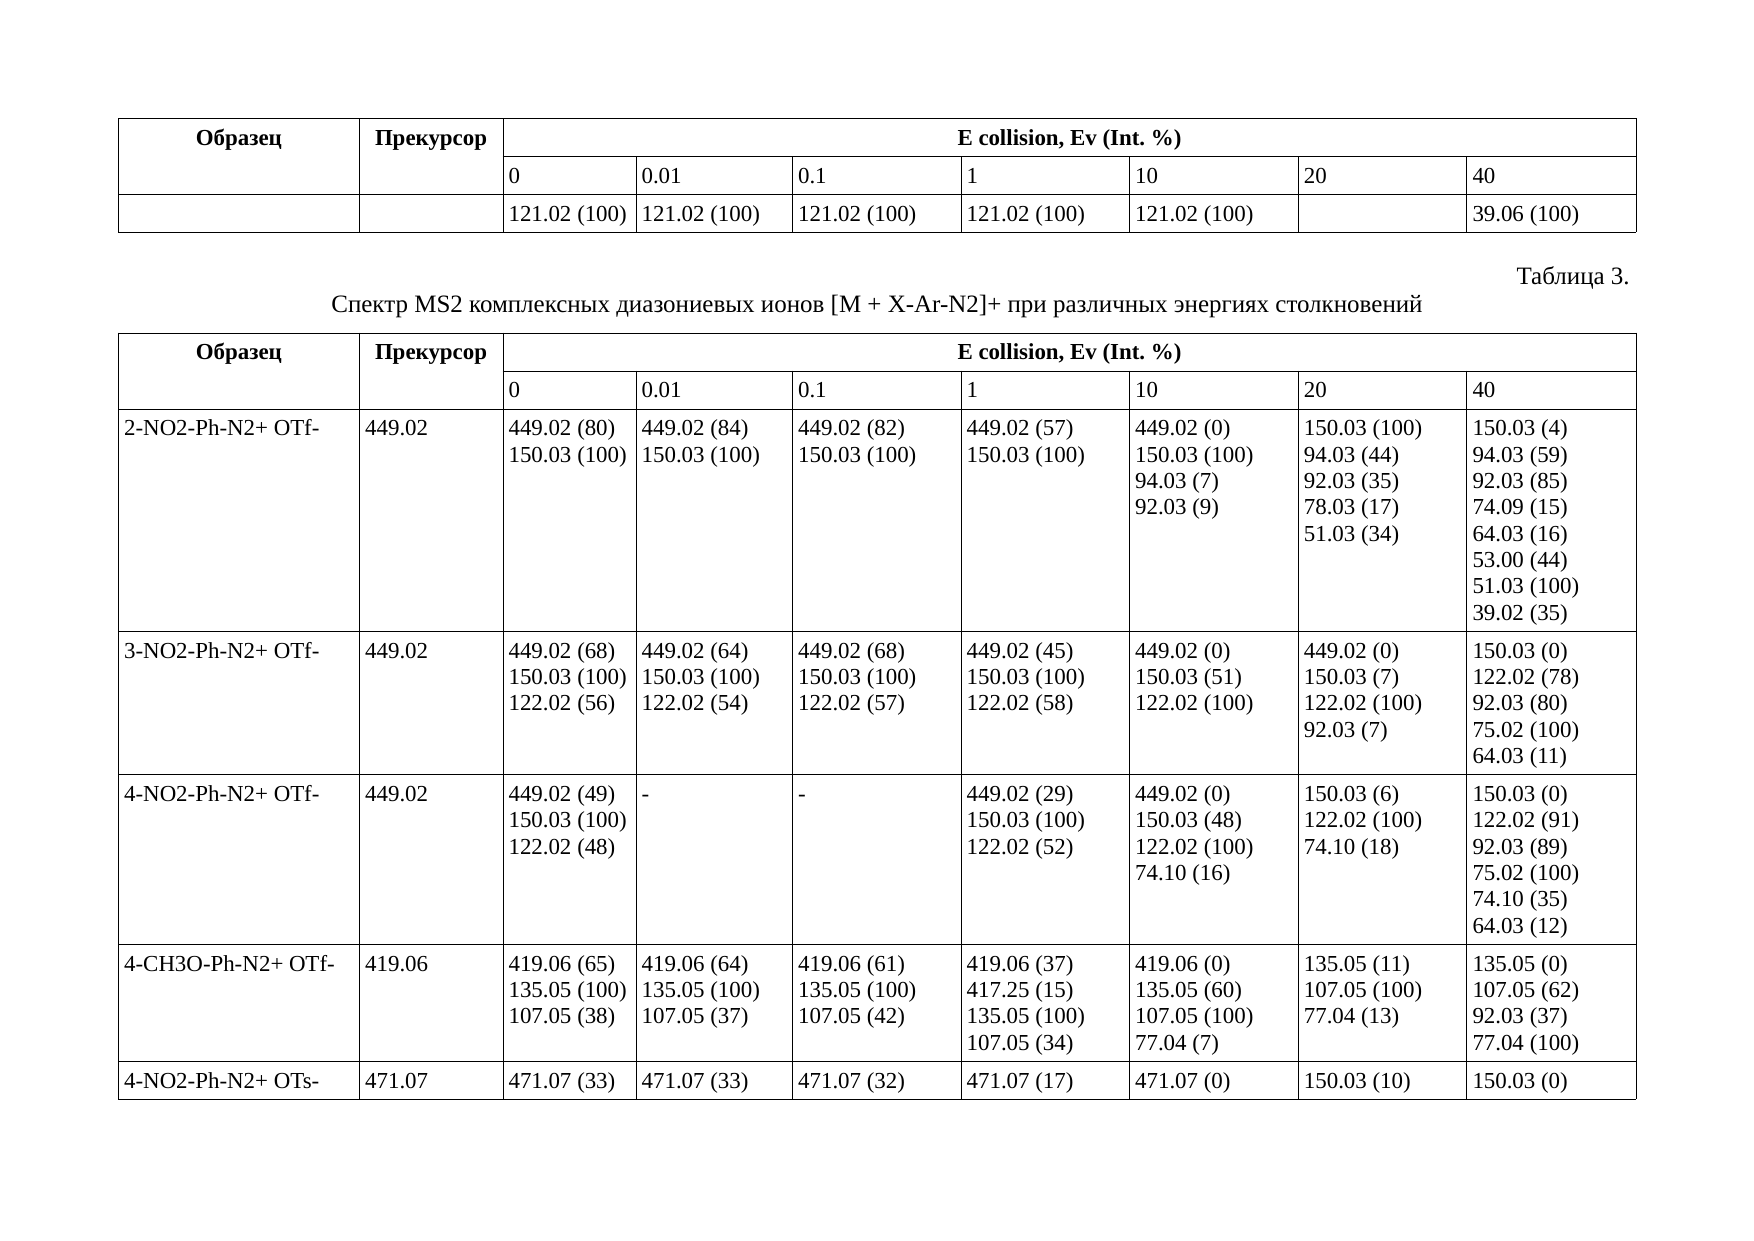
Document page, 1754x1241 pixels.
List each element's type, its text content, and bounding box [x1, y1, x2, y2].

text Спектр MS2 комплексных диазониевых ионов [M + X-Ar-N2]+ при различных энергиях столкновений [118, 289, 1636, 318]
table_cell [1299, 195, 1466, 232]
table_cell 419.06 (65) 135.05 (100) 107.05 (38) [504, 945, 636, 1061]
table_cell 471.07 (0) [1130, 1062, 1298, 1099]
table_cell 135.05 (11) 107.05 (100) 77.04 (13) [1299, 945, 1466, 1061]
table_cell 121.02 (100) [637, 195, 792, 232]
table_cell 0.1 [793, 372, 961, 408]
table_cell 121.02 (100) [504, 195, 636, 232]
table_cell 449.02 (82) 150.03 (100) [793, 410, 961, 631]
table_cell 449.02 [360, 410, 503, 631]
table_cell 0.01 [637, 372, 792, 408]
table_cell 121.02 (100) [793, 195, 961, 232]
table_cell 419.06 (0) 135.05 (60) 107.05 (100) 77.04 (7) [1130, 945, 1298, 1061]
table_header E collision, Ev (Int. %) [504, 334, 1636, 371]
table_cell 449.02 (49) 150.03 (100) 122.02 (48) [504, 775, 636, 944]
table_cell 449.02 (0) 150.03 (48) 122.02 (100) 74.10 (16) [1130, 775, 1298, 944]
table_cell 0.01 [637, 157, 792, 194]
table_cell 449.02 (0) 150.03 (51) 122.02 (100) [1130, 632, 1298, 774]
table_cell - [637, 775, 792, 944]
table_cell 449.02 (57) 150.03 (100) [962, 410, 1129, 631]
table_cell 449.02 (80) 150.03 (100) [504, 410, 636, 631]
table_cell 471.07 (33) [504, 1062, 636, 1099]
table_cell 4-NO2-Ph-N2+ OTs- [119, 1062, 359, 1099]
table_cell 419.06 (61) 135.05 (100) 107.05 (42) [793, 945, 961, 1061]
table_cell [119, 195, 359, 232]
table_cell - [793, 775, 961, 944]
table_cell 419.06 [360, 945, 503, 1061]
text Таблица 3. [118, 261, 1636, 289]
table_cell 4-NO2-Ph-N2+ OTf- [119, 775, 359, 944]
table_cell 121.02 (100) [962, 195, 1129, 232]
table_cell 0.1 [793, 157, 961, 194]
table_cell 121.02 (100) [1130, 195, 1298, 232]
table_cell 449.02 (64) 150.03 (100) 122.02 (54) [637, 632, 792, 774]
table_cell 2-NO2-Ph-N2+ OTf- [119, 410, 359, 631]
table_header E collision, Ev (Int. %) [504, 119, 1636, 156]
table_cell 150.03 (4) 94.03 (59) 92.03 (85) 74.09 (15) 64.03 (16) 53.00 (44) 51.03 (100) 39.02 (35) [1467, 410, 1636, 631]
table_cell 449.02 (45) 150.03 (100) 122.02 (58) [962, 632, 1129, 774]
table_cell 10 [1130, 372, 1298, 408]
table_cell 150.03 (10) [1299, 1062, 1466, 1099]
table_cell 1 [962, 372, 1129, 408]
table_header Образец [119, 119, 359, 194]
table_header Прекурсор [360, 119, 503, 194]
table_cell 449.02 (84) 150.03 (100) [637, 410, 792, 631]
table_cell 150.03 (0) [1467, 1062, 1636, 1099]
table_cell 449.02 (0) 150.03 (7) 122.02 (100) 92.03 (7) [1299, 632, 1466, 774]
table_cell 1 [962, 157, 1129, 194]
table_cell 419.06 (37) 417.25 (15) 135.05 (100) 107.05 (34) [962, 945, 1129, 1061]
table_cell 20 [1299, 372, 1466, 408]
table_cell 449.02 (29) 150.03 (100) 122.02 (52) [962, 775, 1129, 944]
table_cell 3-NO2-Ph-N2+ OTf- [119, 632, 359, 774]
table_cell 135.05 (0) 107.05 (62) 92.03 (37) 77.04 (100) [1467, 945, 1636, 1061]
table_cell 20 [1299, 157, 1466, 194]
table_cell 449.02 [360, 775, 503, 944]
table_cell 40 [1467, 157, 1636, 194]
table_cell 150.03 (0) 122.02 (78) 92.03 (80) 75.02 (100) 64.03 (11) [1467, 632, 1636, 774]
table_cell 10 [1130, 157, 1298, 194]
table_cell 449.02 (68) 150.03 (100) 122.02 (56) [504, 632, 636, 774]
table_cell 449.02 (68) 150.03 (100) 122.02 (57) [793, 632, 961, 774]
table_cell 40 [1467, 372, 1636, 408]
table_cell 419.06 (64) 135.05 (100) 107.05 (37) [637, 945, 792, 1061]
table_header Образец [119, 334, 359, 408]
table_cell [360, 195, 503, 232]
table_cell 39.06 (100) [1467, 195, 1636, 232]
table_cell 150.03 (100) 94.03 (44) 92.03 (35) 78.03 (17) 51.03 (34) [1299, 410, 1466, 631]
table_cell 471.07 [360, 1062, 503, 1099]
table_cell 0 [504, 157, 636, 194]
table_cell 471.07 (17) [962, 1062, 1129, 1099]
table_cell 471.07 (33) [637, 1062, 792, 1099]
table_cell 150.03 (0) 122.02 (91) 92.03 (89) 75.02 (100) 74.10 (35) 64.03 (12) [1467, 775, 1636, 944]
table_cell 0 [504, 372, 636, 408]
table_cell 449.02 [360, 632, 503, 774]
table_cell 449.02 (0) 150.03 (100) 94.03 (7) 92.03 (9) [1130, 410, 1298, 631]
table_cell 471.07 (32) [793, 1062, 961, 1099]
table_header Прекурсор [360, 334, 503, 408]
table_cell 4-CH3O-Ph-N2+ OTf- [119, 945, 359, 1061]
table_cell 150.03 (6) 122.02 (100) 74.10 (18) [1299, 775, 1466, 944]
